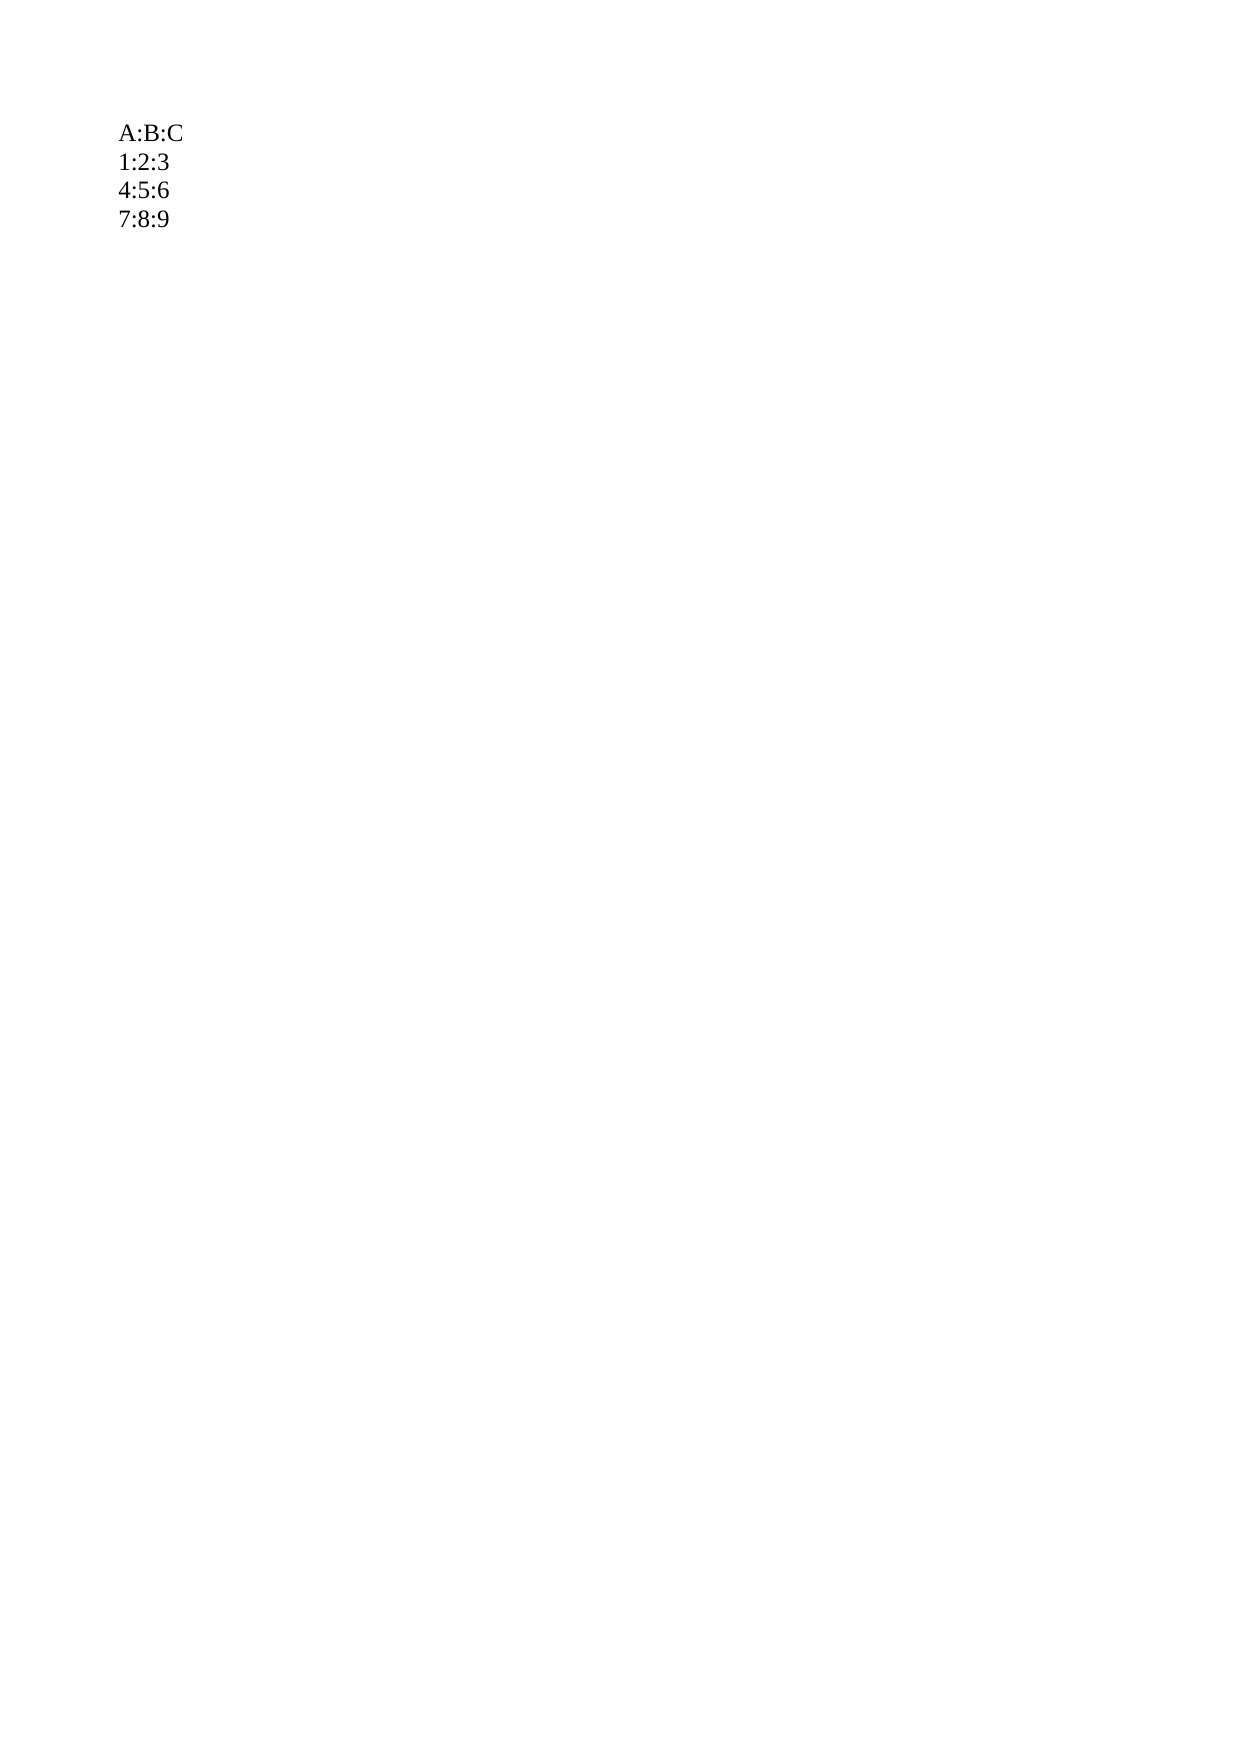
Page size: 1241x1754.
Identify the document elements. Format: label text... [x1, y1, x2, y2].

text 7:8:9 [118, 204, 1122, 233]
text 4:5:6 [118, 176, 1122, 204]
text 1:2:3 [118, 147, 1122, 176]
text A:B:C [118, 118, 1122, 147]
